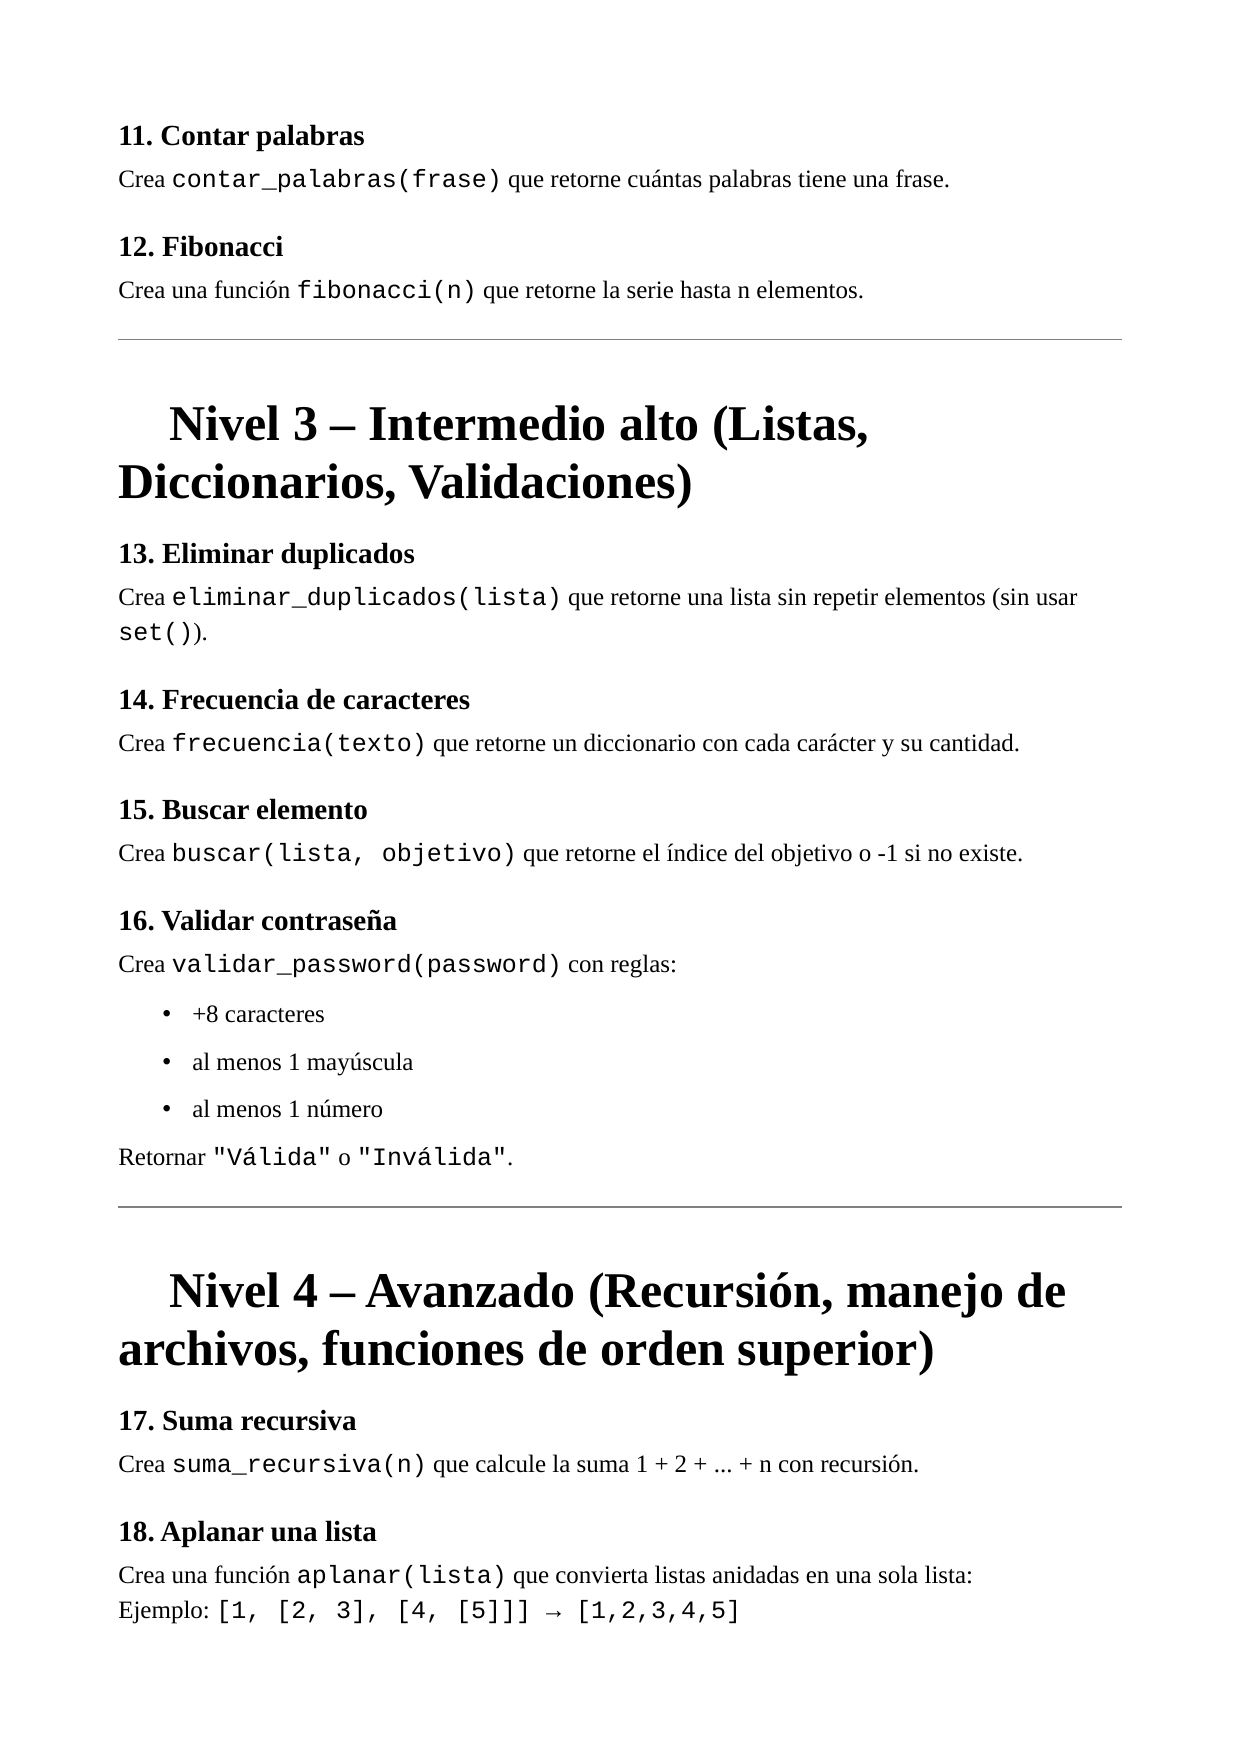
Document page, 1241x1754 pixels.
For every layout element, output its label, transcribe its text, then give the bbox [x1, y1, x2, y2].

text Crea frecuencia(texto) que retorne un diccionario con cada carácter y su cantidad. [118, 728, 1122, 759]
text Crea una función aplanar(lista) que convierta listas anidadas en una sola lista: Ejemplo: [1, [2, 3], [4, [5]]] → [1,2,3,4,5] [118, 1560, 1122, 1626]
list al menos 1 mayúscula [162, 1047, 1122, 1076]
subtitle 🔵 Nivel 3 – Intermedio alto (Listas, Diccionarios, Validaciones) [118, 394, 1122, 509]
text Crea contar_palabras(frase) que retorne cuántas palabras tiene una frase. [118, 164, 1122, 195]
subtitle 🔴 Nivel 4 – Avanzado (Recursión, manejo de archivos, funciones de orden superior) [118, 1261, 1122, 1376]
subtitle 12. Fibonacci [118, 229, 1122, 262]
subtitle 17. Suma recursiva [118, 1403, 1122, 1437]
subtitle 11. Contar palabras [118, 118, 1122, 152]
subtitle 16. Validar contraseña [118, 903, 1122, 937]
subtitle 18. Aplanar una lista [118, 1514, 1122, 1547]
subtitle 14. Frecuencia de caracteres [118, 682, 1122, 715]
text Crea validar_password(password) con reglas: [118, 949, 1122, 980]
subtitle 15. Buscar elemento [118, 792, 1122, 826]
text Retornar "Válida" o "Inválida". [118, 1142, 1122, 1173]
text Crea buscar(lista, objetivo) que retorne el índice del objetivo o -1 si no existe. [118, 838, 1122, 869]
list +8 caracteres [162, 999, 1122, 1028]
text Crea eliminar_duplicados(lista) que retorne una lista sin repetir elementos (sin usar set()). [118, 582, 1122, 648]
text Crea una función fibonacci(n) que retorne la serie hasta n elementos. [118, 275, 1122, 306]
subtitle 13. Eliminar duplicados [118, 536, 1122, 570]
text Crea suma_recursiva(n) que calcule la suma 1 + 2 + ... + n con recursión. [118, 1449, 1122, 1480]
list al menos 1 número [162, 1094, 1122, 1123]
